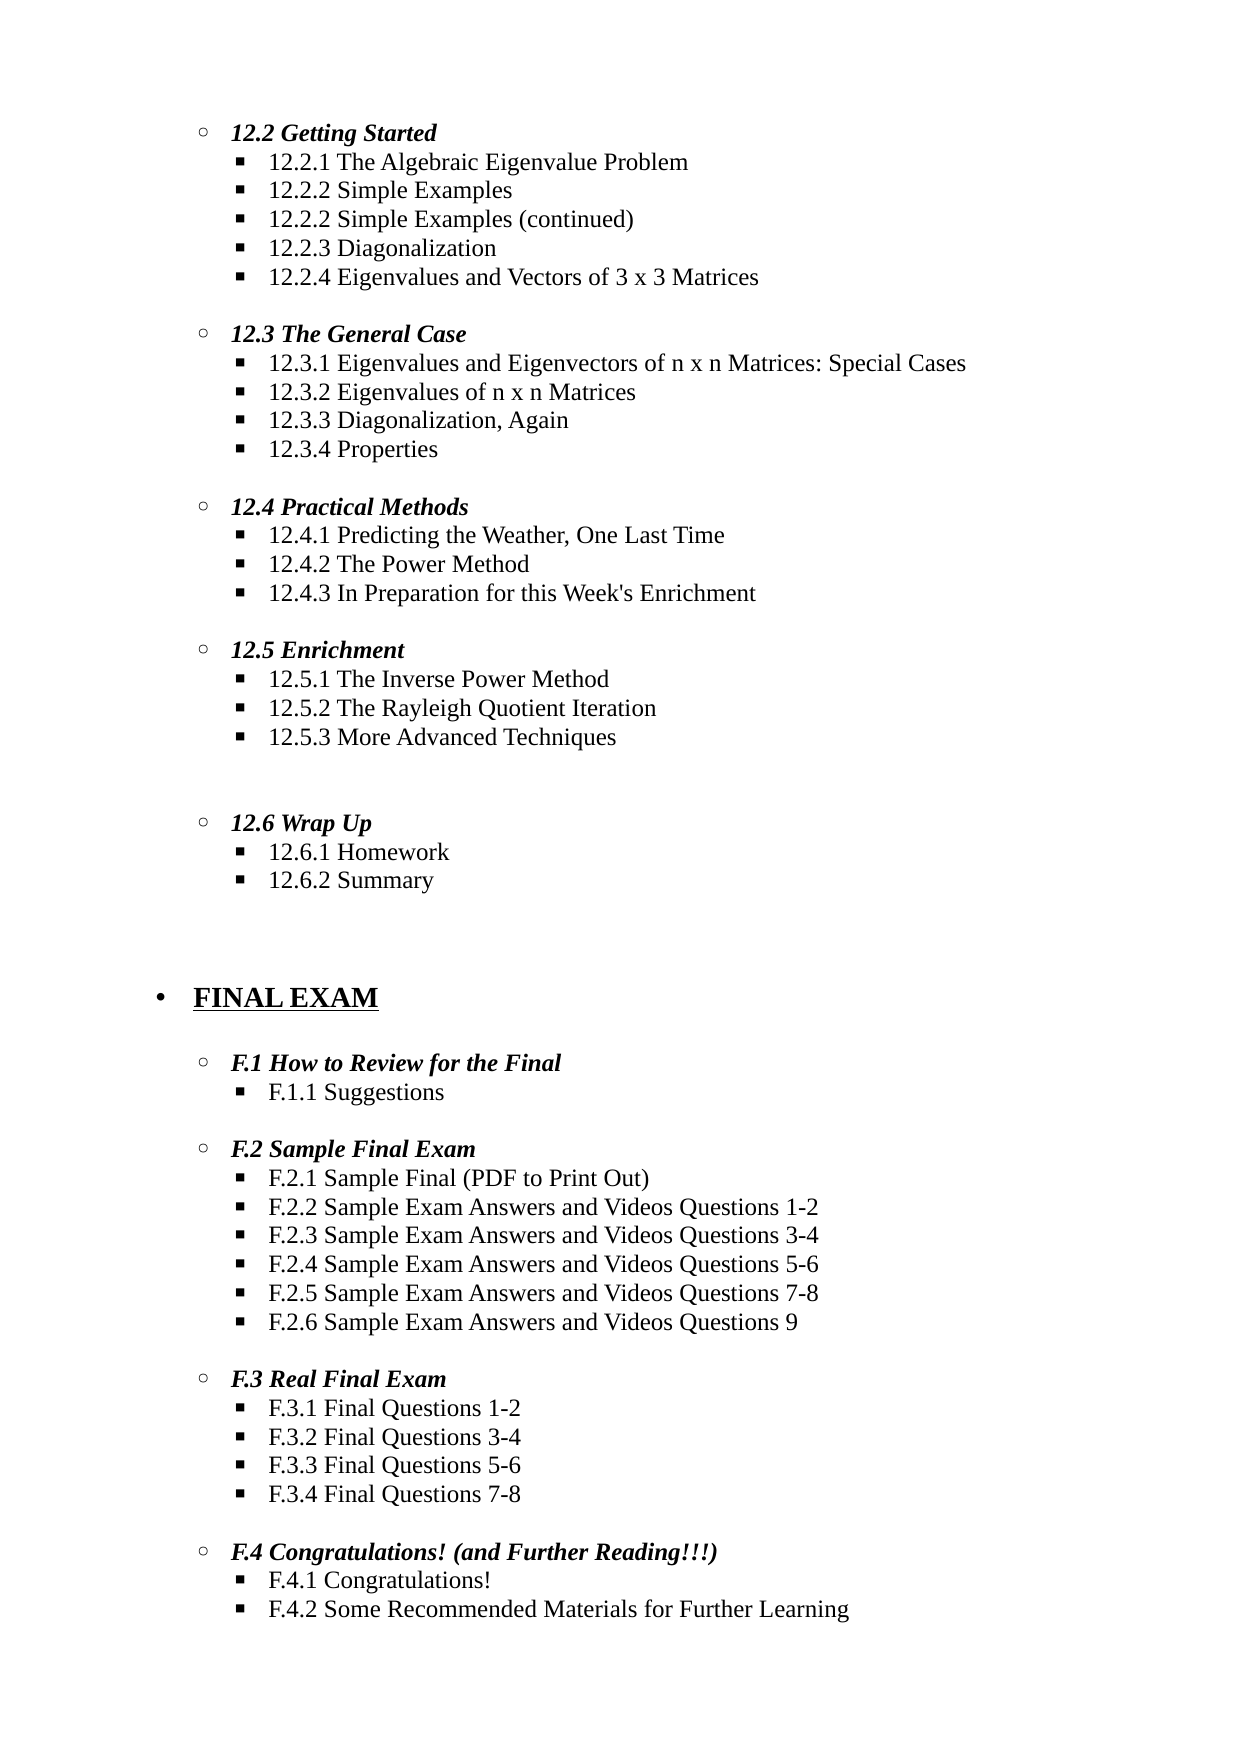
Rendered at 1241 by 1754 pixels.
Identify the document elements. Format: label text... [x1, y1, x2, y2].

list F.4.2 Some Recommended Materials for Further Learning [231, 1594, 1122, 1623]
list 12.5.2 The Rayleigh Quotient Iteration [231, 693, 1122, 722]
list 12.2 Getting Started [193, 118, 1122, 147]
list 12.4.1 Predicting the Weather, One Last Time [231, 521, 1122, 549]
list 12.2.2 Simple Examples (continued) [231, 204, 1122, 233]
list 12.5 Enrichment [193, 636, 1122, 664]
list 12.6.2 Summary [231, 866, 1122, 981]
list F.3.1 Final Questions 1-2 [231, 1393, 1122, 1422]
list 12.2.4 Eigenvalues and Vectors of 3 x 3 Matrices [231, 262, 1122, 319]
list 12.3.2 Eigenvalues of n x n Matrices [231, 377, 1122, 406]
list 12.2.1 The Algebraic Eigenvalue Problem [231, 147, 1122, 176]
list F.1.1 Suggestions [231, 1077, 1122, 1134]
list FINAL EXAM [156, 981, 1122, 1048]
list 12.3.3 Diagonalization, Again [231, 406, 1122, 434]
list 12.3.1 Eigenvalues and Eigenvectors of n x n Matrices: Special Cases [231, 348, 1122, 377]
list 12.5.1 The Inverse Power Method [231, 664, 1122, 693]
list 12.3 The General Case [193, 319, 1122, 348]
list F.3.2 Final Questions 3-4 [231, 1422, 1122, 1450]
list F.2.3 Sample Exam Answers and Videos Questions 3-4 [231, 1220, 1122, 1249]
list 12.2.3 Diagonalization [231, 233, 1122, 262]
list 12.2.2 Simple Examples [231, 176, 1122, 204]
list 12.6.1 Homework [231, 837, 1122, 866]
list F.3 Real Final Exam [193, 1364, 1122, 1393]
list F.3.3 Final Questions 5-6 [231, 1450, 1122, 1479]
list F.2.1 Sample Final (PDF to Print Out) [231, 1163, 1122, 1192]
list F.3.4 Final Questions 7-8 [231, 1479, 1122, 1537]
list F.2.6 Sample Exam Answers and Videos Questions 9 [231, 1307, 1122, 1364]
list F.1 How to Review for the Final [193, 1048, 1122, 1077]
list F.4 Congratulations! (and Further Reading!!!) [193, 1537, 1122, 1565]
list 12.5.3 More Advanced Techniques [231, 722, 1122, 808]
list F.4.1 Congratulations! [231, 1565, 1122, 1594]
list 12.4.3 In Preparation for this Week's Enrichment [231, 578, 1122, 636]
list F.2.4 Sample Exam Answers and Videos Questions 5-6 [231, 1249, 1122, 1278]
list 12.3.4 Properties [231, 434, 1122, 492]
list 12.6 Wrap Up [193, 808, 1122, 837]
list 12.4 Practical Methods [193, 492, 1122, 521]
list 12.4.2 The Power Method [231, 549, 1122, 578]
list F.2 Sample Final Exam [193, 1134, 1122, 1163]
list F.2.2 Sample Exam Answers and Videos Questions 1-2 [231, 1192, 1122, 1220]
list F.2.5 Sample Exam Answers and Videos Questions 7-8 [231, 1278, 1122, 1307]
